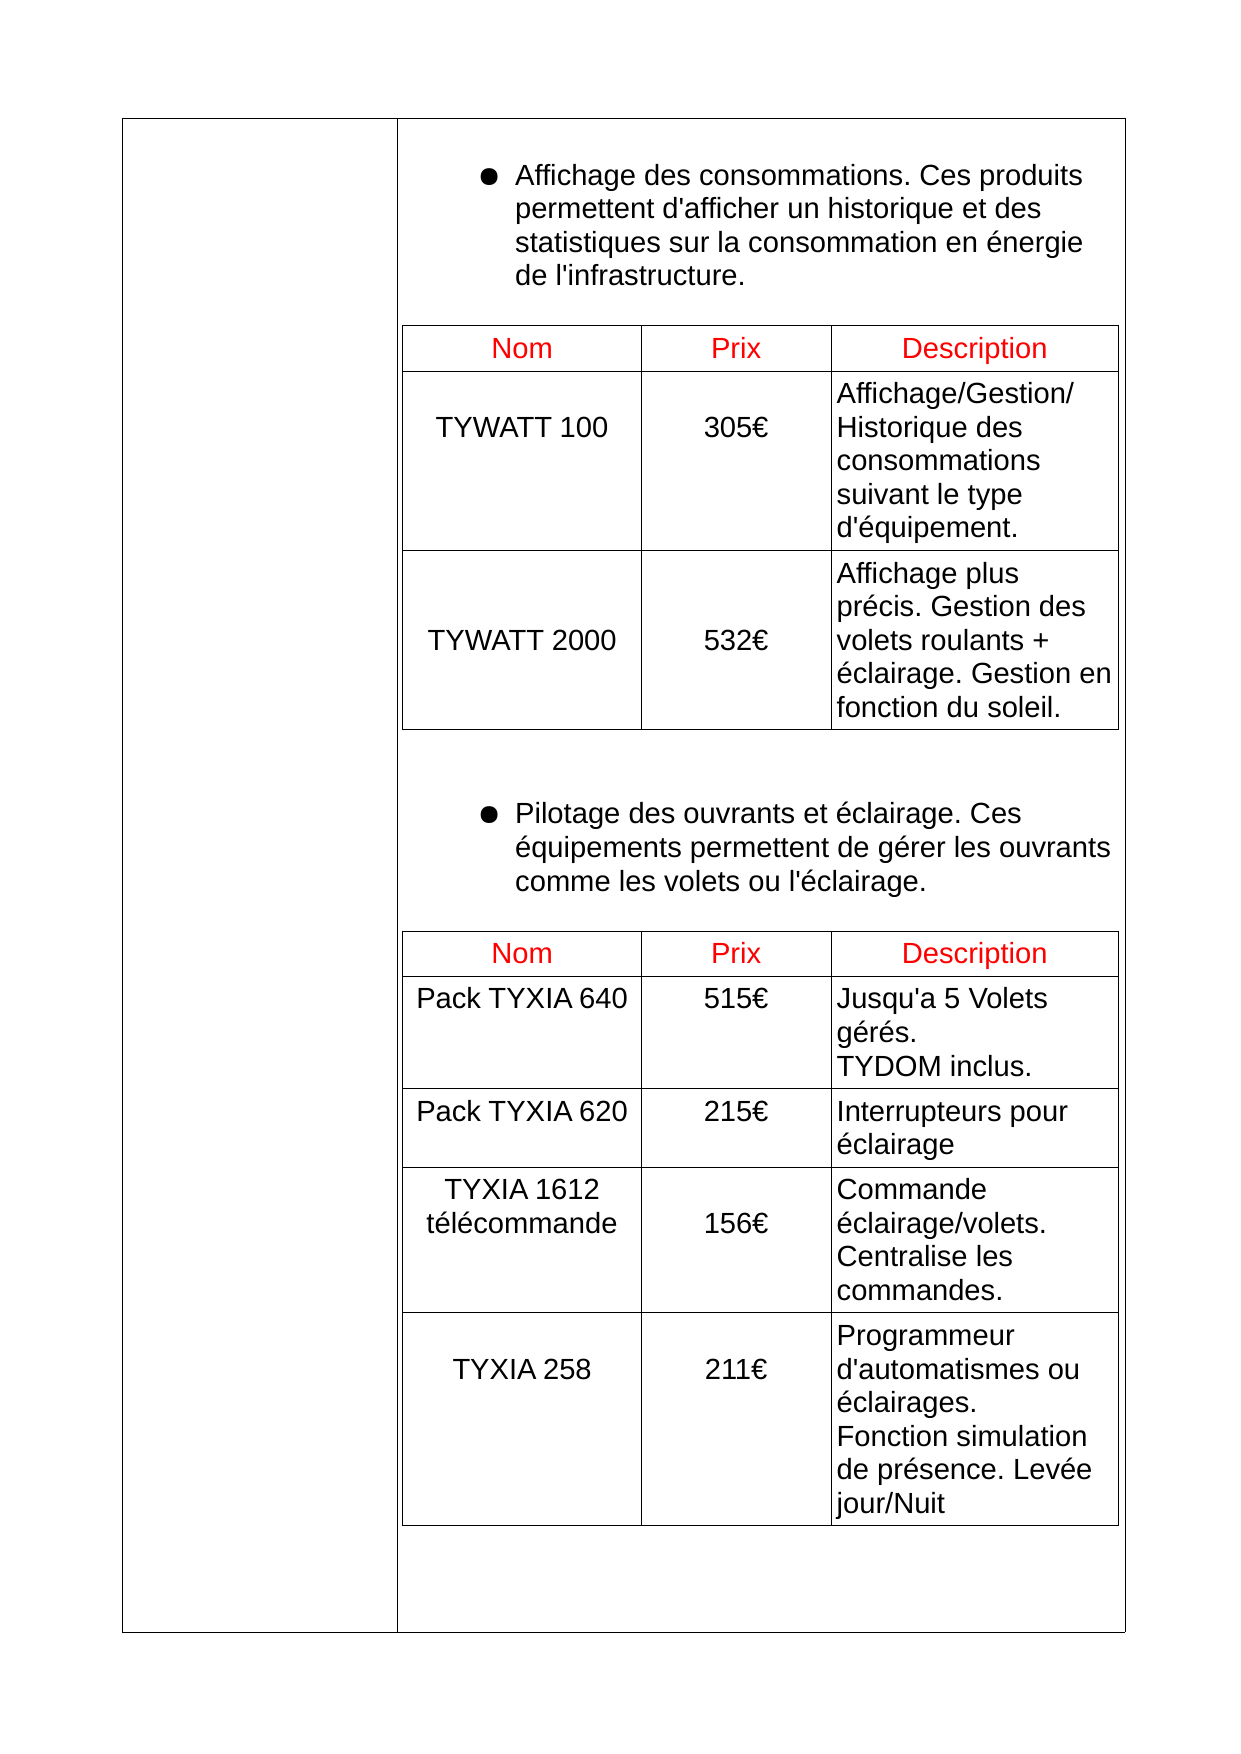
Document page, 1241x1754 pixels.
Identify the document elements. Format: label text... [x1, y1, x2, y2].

table_header Nom [403, 326, 641, 371]
table_cell Commande éclairage/volets. Centralise les commandes. [832, 1168, 1118, 1312]
table_header Prix [642, 326, 831, 371]
table_header Prix [642, 932, 831, 976]
table_cell 215€ [642, 1089, 831, 1167]
table_header Description [832, 932, 1118, 976]
table_cell TYXIA 1612 télécommande [403, 1168, 641, 1312]
table_cell Jusqu'a 5 Volets gérés. TYDOM inclus. [832, 977, 1118, 1088]
table_cell TYXIA 258 [403, 1313, 641, 1525]
table_cell TYWATT 2000 [403, 551, 641, 729]
table_cell 515€ [642, 977, 831, 1088]
table_cell Produits et services actuels de l'entreprise Nous omettons volontairement de mettre ici certains produits au vu de la quantité de services proposés et nous n’énumérerons que les plus vendus. Écrans et maison connectée. Ces produits permettent de connecter sa maison via une box qui centralise toutes les opérations : Alertes et alarmes. Ces produits sont des objets se connectant avec les Tydoms dans le but de surveiller sa propriété : Gestion du chauffage. Ces équipements permettent de gérer le chauffage au sein d'une propriété. Affichage des consommations. Ces produits permettent d'afficher un historique et des statistiques sur la consommation en énergie de l'infrastructure. Pilotage des ouvrants et éclairage. Ces équipements permettent de gérer les ouvrants comme les volets ou l'éclairage. Part de marché : Delta Dore est présent sur divers marchés. Tout d’abord l’entreprise est spécialiste de la régulation-programmation du chauffage. Grâce à son savoir-faire en régulation et à son ancienneté, la position de Delta Dore est unique sur le marché français. Ensuite Delta Dore est aussi sur le marché de la motorisation des stores. Elle occupe de fortes positions dans ce marché. Principaux Clients : Les principaux clients de Delta Dore sont des particuliers, des commerces, des collectivités et des entreprises. Fournisseurs : Delta Dore produits tous ces équipements mis à part ses cameras qui lui sont fournies par l’entreprise Kiwatch. Stratégie commerciale : Le prix est, pour Delta Dore, une ouverture de marché. C’est pourquoi l’entreprise propose quatre offres permettant une intégration croissante de fonctions domotiques. La première est la box Tydom 1.0. Elle est capable de piloter jusqu'à 100 objets connectés, mais seulement à travers le protocole radio X3D de Delta Dore. Elle reprend alors les produit Delta Dore existants, déjà installés dans le logement, et les rendre connectés. (prix 99€ HT) La seconde offre est la box Tydom 2.0. Cette box, qui coûte 599€ HT, ajoute l'alarme et sort les informations vers l'extérieur du logement. Elle permet par exemple la levée de doute : une alarme parvient à son destinataire par mail ou par SMS. Celui-ci peut activer à distance la caméra sur IP de l'installation pour vérifier qu'il s'agit bien d'une intrusion, par exemple. Le troisième niveau correspond à la Box Tydom 3.0, proposée à 999€ HT. Cette box est beaucoup plus complète puisqu’elle est capable de communiquer avec des réseaux beaucoup plus complexes tels que KNX filaire, KNX/IP, MBus etc. Elle reprend alors toutes les caractéristiques des box Tydom 1.0 et 2.0 en ajoutant la commande de téléviseurs (Samsung, Sony…), la commande de serrures connectées, ou encore la commande des comméras et portiers vidéos IP. Enfin la dernière offre, dite haut de gamme est LifeDomus. Cette box reprend toutes les caractéristiques des Box Tydom tout en ajoutant la commande d’autant de caméras que le client souhaite et aussi la commande de Home Cinéma. Par exemple elle permet de piloter virtuellement le son et la vidéo dans n’importe quelle pièce de la maison. Pour développer le marché de la Domotique et pour se faire connaître, Delta Dore a décider d’ouvrir des showrooms dans différents centres villes. Ces showrooms ont deux but bien précis : le premier est de montrer aux clients tout ce dont la domotique peut faire, et le second est de montrer que les installations domotique ne sont pas si complexes que ça et qu’elles peuvent être abordables pour tout le monde. Un des showrooms est présent au centre ville de Rennes. Il s’appelle « Ma m@ison connectée » et est situé au 14 rue Bertrand. [398, 119, 1125, 1632]
table_cell Interrupteurs pour éclairage [832, 1089, 1118, 1167]
table_cell Programmeur d'automatismes ou éclairages. Fonction simulation de présence. Levée jour/Nuit [832, 1313, 1118, 1525]
table_header Nom [403, 932, 641, 976]
table_cell 211€ [642, 1313, 831, 1525]
table_cell Pack TYXIA 620 [403, 1089, 641, 1167]
table_cell 305€ [642, 372, 831, 550]
table_cell Pack TYXIA 640 [403, 977, 641, 1088]
table_cell Affichage/Gestion/Historique des consommations suivant le type d'équipement. [832, 372, 1118, 550]
table_header Description [832, 326, 1118, 371]
table_cell 156€ [642, 1168, 831, 1312]
table_cell [123, 119, 397, 1632]
table_cell TYWATT 100 [403, 372, 641, 550]
table_cell Affichage plus précis. Gestion des volets roulants + éclairage. Gestion en fonction du soleil. [832, 551, 1118, 729]
table_cell 532€ [642, 551, 831, 729]
